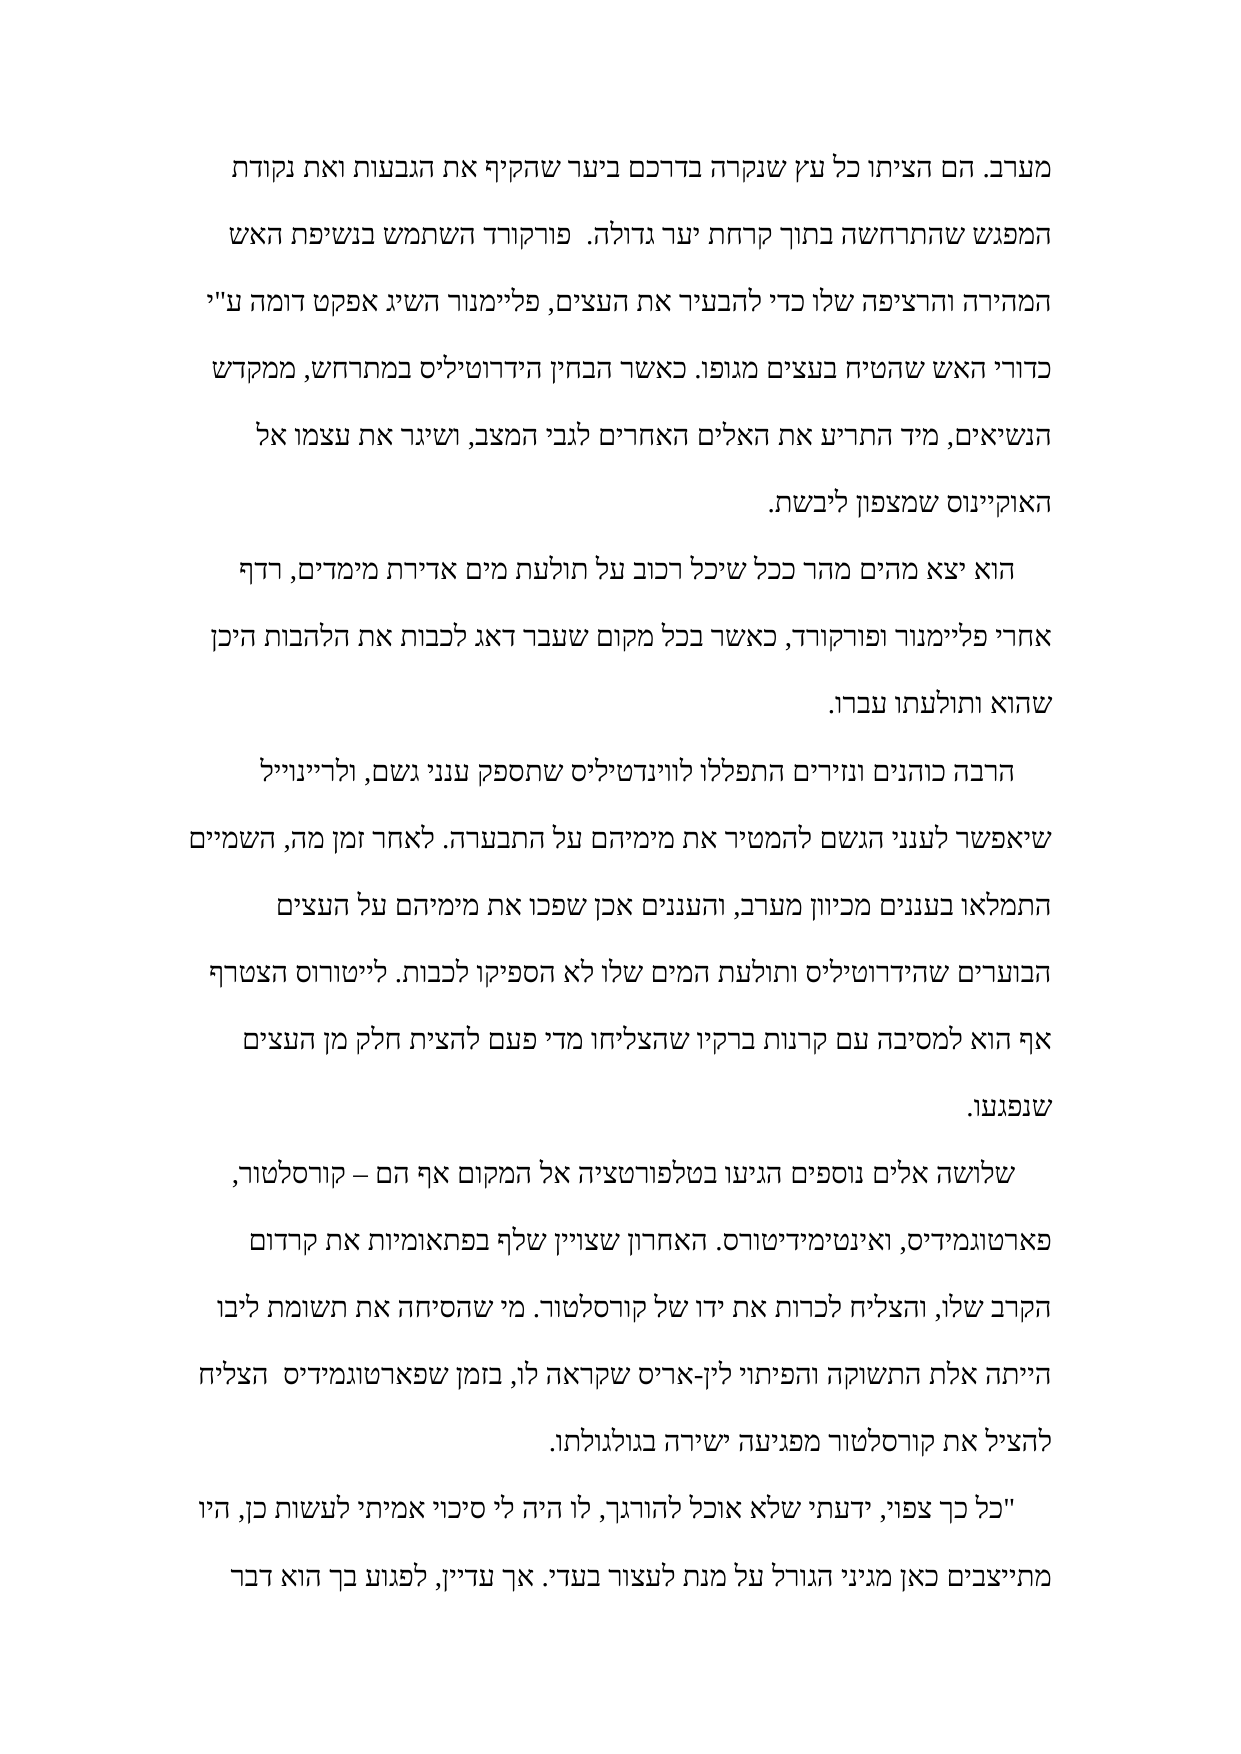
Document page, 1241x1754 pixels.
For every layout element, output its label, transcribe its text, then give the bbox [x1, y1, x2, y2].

text מערב. הם הציתו כל עץ שנקרה בדרכם ביער שהקיף את הגבעות ואת נקודת המפגש שהתרחשה בתוך קרחת יער גדולה. פורקורד השתמש בנשיפת האש המהירה והרציפה שלו כדי להבעיר את העצים, פליימנור השיג אפקט דומה ע"י כדורי האש שהטיח בעצים מגופו. כאשר הבחין הידרוטיליס במתרחש, ממקדש הנשיאים, מיד התריע את האלים האחרים לגבי המצב, ושיגר את עצמו אל האוקיינוס שמצפון ליבשת. [187, 150, 1053, 519]
text שלושה אלים נוספים הגיעו בטלפורטציה אל המקום אף הם – קורסלטור, פארטוגמידיס, ואינטימידיטורס. האחרון שצויין שלף בפתאומיות את קרדום הקרב שלו, והצליח לכרות את ידו של קורסלטור. מי שהסיחה את תשומת ליבו הייתה אלת התשוקה והפיתוי לין-אריס שקראה לו, בזמן שפארטוגמידיס הצליח להציל את קורסלטור מפגיעה ישירה בגולגולתו. [187, 1156, 1053, 1458]
text הרבה כוהנים ונזירים התפללו לווינדטיליס שתספק ענני גשם, ולריינוייל שיאפשר לענני הגשם להמטיר את מימיהם על התבערה. לאחר זמן מה, השמיים התמלאו בעננים מכיוון מערב, והעננים אכן שפכו את מימיהם על העצים הבוערים שהידרוטיליס ותולעת המים שלו לא הספיקו לכבות. לייטורוס הצטרף אף הוא למסיבה עם קרנות ברקיו שהצליחו מדי פעם להצית חלק מן העצים שנפגעו. [187, 754, 1053, 1123]
text הוא יצא מהים מהר ככל שיכל רכוב על תולעת מים אדירת מימדים, רדף אחרי פליימנור ופורקורד, כאשר בכל מקום שעבר דאג לכבות את הלהבות היכן שהוא ותולעתו עברו. [187, 552, 1053, 720]
text "כל כך צפוי, ידעתי שלא אוכל להורגך, לו היה לי סיכוי אמיתי לעשות כן, היו מתייצבים כאן מגיני הגורל על מנת לעצור בעדי. אך עדיין, לפגוע בך הוא דבר [187, 1492, 1053, 1592]
